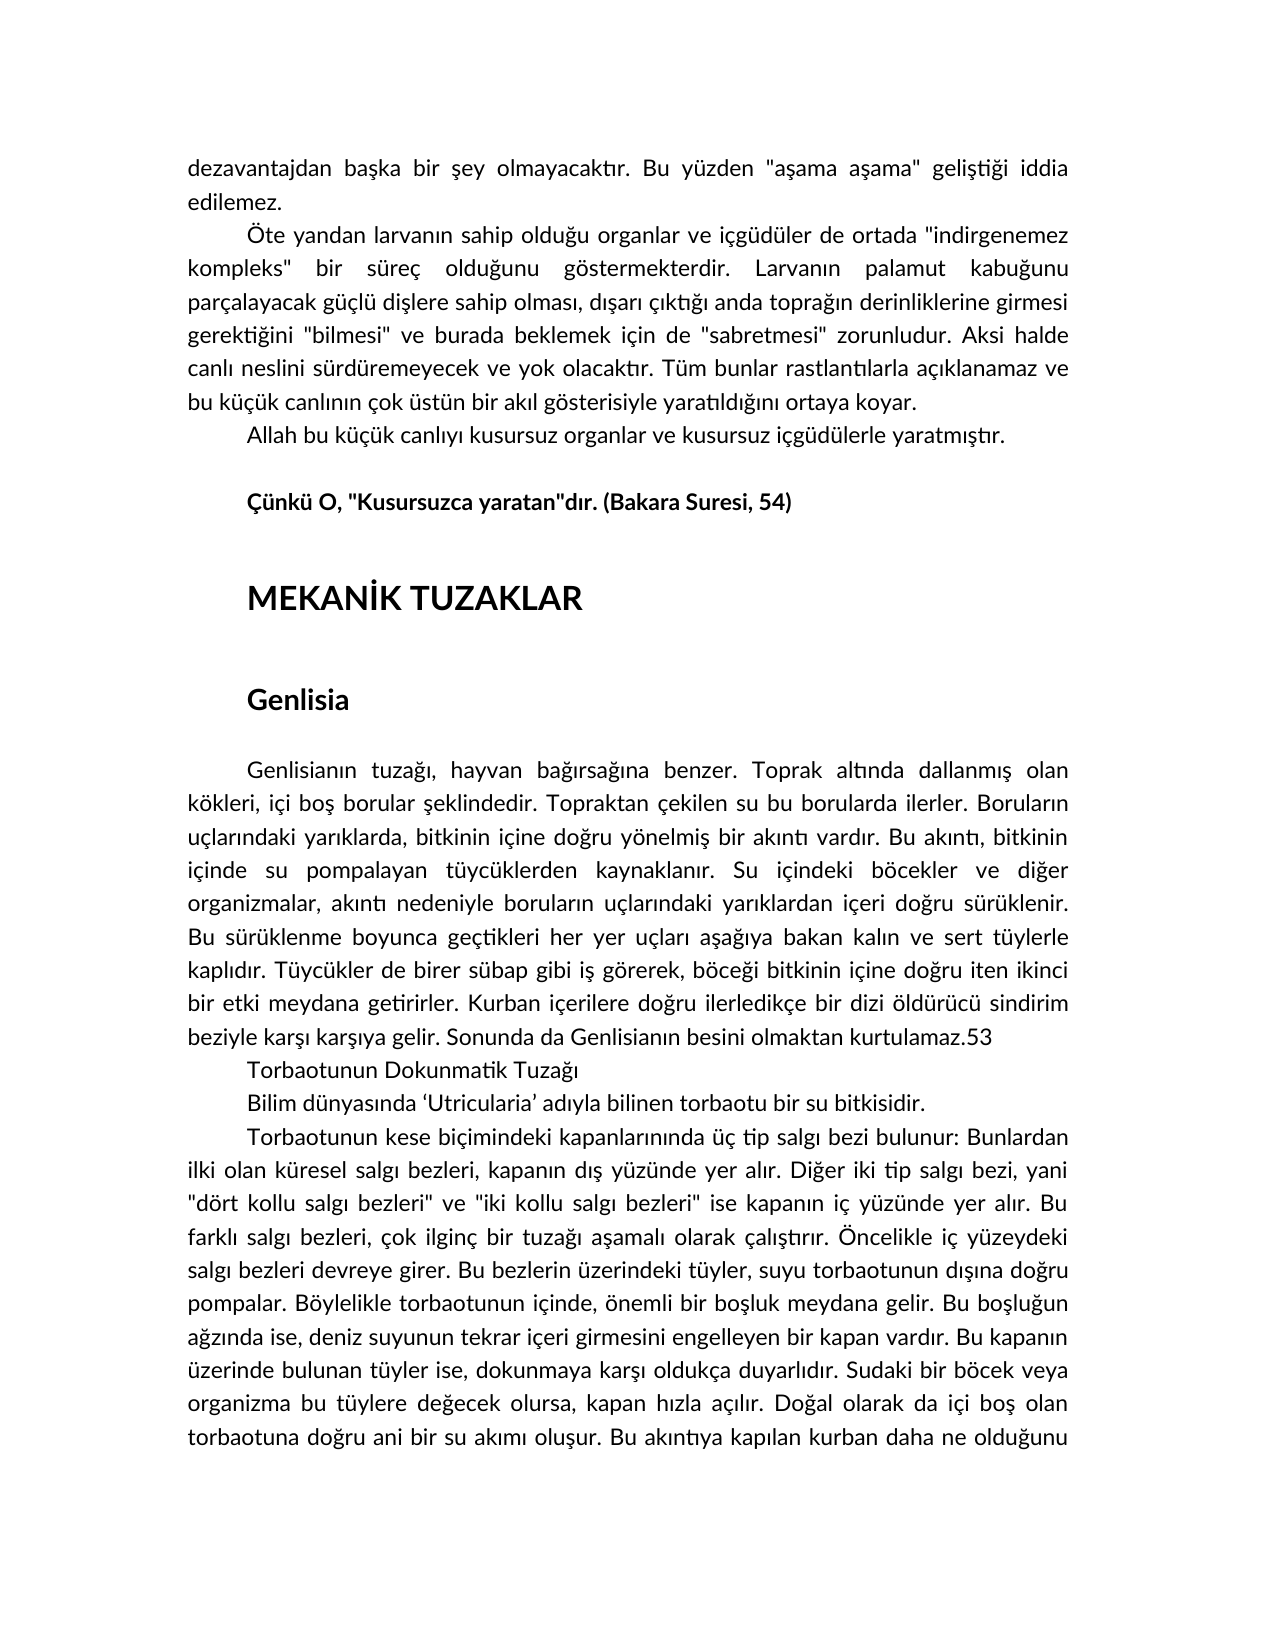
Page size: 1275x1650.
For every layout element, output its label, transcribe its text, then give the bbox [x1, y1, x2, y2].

text Allah bu küçük canlıyı kusursuz organlar ve kusursuz içgüdülerle yaratmıştır. [187, 417, 1070, 450]
text dezavantajdan başka bir şey olmayacaktır. Bu yüzden "aşama aşama" geliştiği iddia edilemez. [187, 150, 1070, 217]
text Çünkü O, "Kusursuzca yaratan"dır. (Bakara Suresi, 54) [187, 483, 1070, 517]
subtitle MEKANİK TUZAKLAR [187, 583, 1070, 617]
text Torbaotunun kese biçimindeki kapanlarınında üç tip salgı bezi bulunur: Bunlardan ilki olan küresel salgı bezleri, kapanın dış yüzünde yer alır. Diğer iki tip salgı bezi, yani "dört kollu salgı bezleri" ve "iki kollu salgı bezleri" ise kapanın iç yüzünde yer alır. Bu farklı salgı bezleri, çok ilginç bir tuzağı aşamalı olarak çalıştırır. Öncelikle iç yüzeydeki salgı bezleri devreye girer. Bu bezlerin üzerindeki tüyler, suyu torbaotunun dışına doğru pompalar. Böylelikle torbaotunun içinde, önemli bir boşluk meydana gelir. Bu boşluğun ağzında ise, deniz suyunun tekrar içeri girmesini engelleyen bir kapan vardır. Bu kapanın üzerinde bulunan tüyler ise, dokunmaya karşı oldukça duyarlıdır. Sudaki bir böcek veya organizma bu tüylere değecek olursa, kapan hızla açılır. Doğal olarak da içi boş olan torbaotuna doğru ani bir su akımı oluşur. Bu akıntıya kapılan kurban daha ne olduğunu [187, 1118, 1070, 1452]
text Torbaotunun Dokunmatik Tuzağı [187, 1052, 1070, 1085]
text Öte yandan larvanın sahip olduğu organlar ve içgüdüler de ortada "indirgenemez kompleks" bir süreç olduğunu göstermekterdir. Larvanın palamut kabuğunu parçalayacak güçlü dişlere sahip olması, dışarı çıktığı anda toprağın derinliklerine girmesi gerektiğini "bilmesi" ve burada beklemek için de "sabretmesi" zorunludur. Aksi halde canlı neslini sürdüremeyecek ve yok olacaktır. Tüm bunlar rastlantılarla açıklanamaz ve bu küçük canlının çok üstün bir akıl gösterisiyle yaratıldığını ortaya koyar. [187, 217, 1070, 417]
text Genlisianın tuzağı, hayvan bağırsağına benzer. Toprak altında dallanmış olan kökleri, içi boş borular şeklindedir. Topraktan çekilen su bu borularda ilerler. Boruların uçlarındaki yarıklarda, bitkinin içine doğru yönelmiş bir akıntı vardır. Bu akıntı, bitkinin içinde su pompalayan tüycüklerden kaynaklanır. Su içindeki böcekler ve diğer organizmalar, akıntı nedeniyle boruların uçlarındaki yarıklardan içeri doğru sürüklenir. Bu sürüklenme boyunca geçtikleri her yer uçları aşağıya bakan kalın ve sert tüylerle kaplıdır. Tüycükler de birer sübap gibi iş görerek, böceği bitkinin içine doğru iten ikinci bir etki meydana getirirler. Kurban içerilere doğru ilerledikçe bir dizi öldürücü sindirim beziyle karşı karşıya gelir. Sonunda da Genlisianın besini olmaktan kurtulamaz.53 [187, 752, 1070, 1052]
subtitle Genlisia [187, 683, 1070, 717]
text Bilim dünyasında ‘Utricularia’ adıyla bilinen torbaotu bir su bitkisidir. [187, 1085, 1070, 1118]
